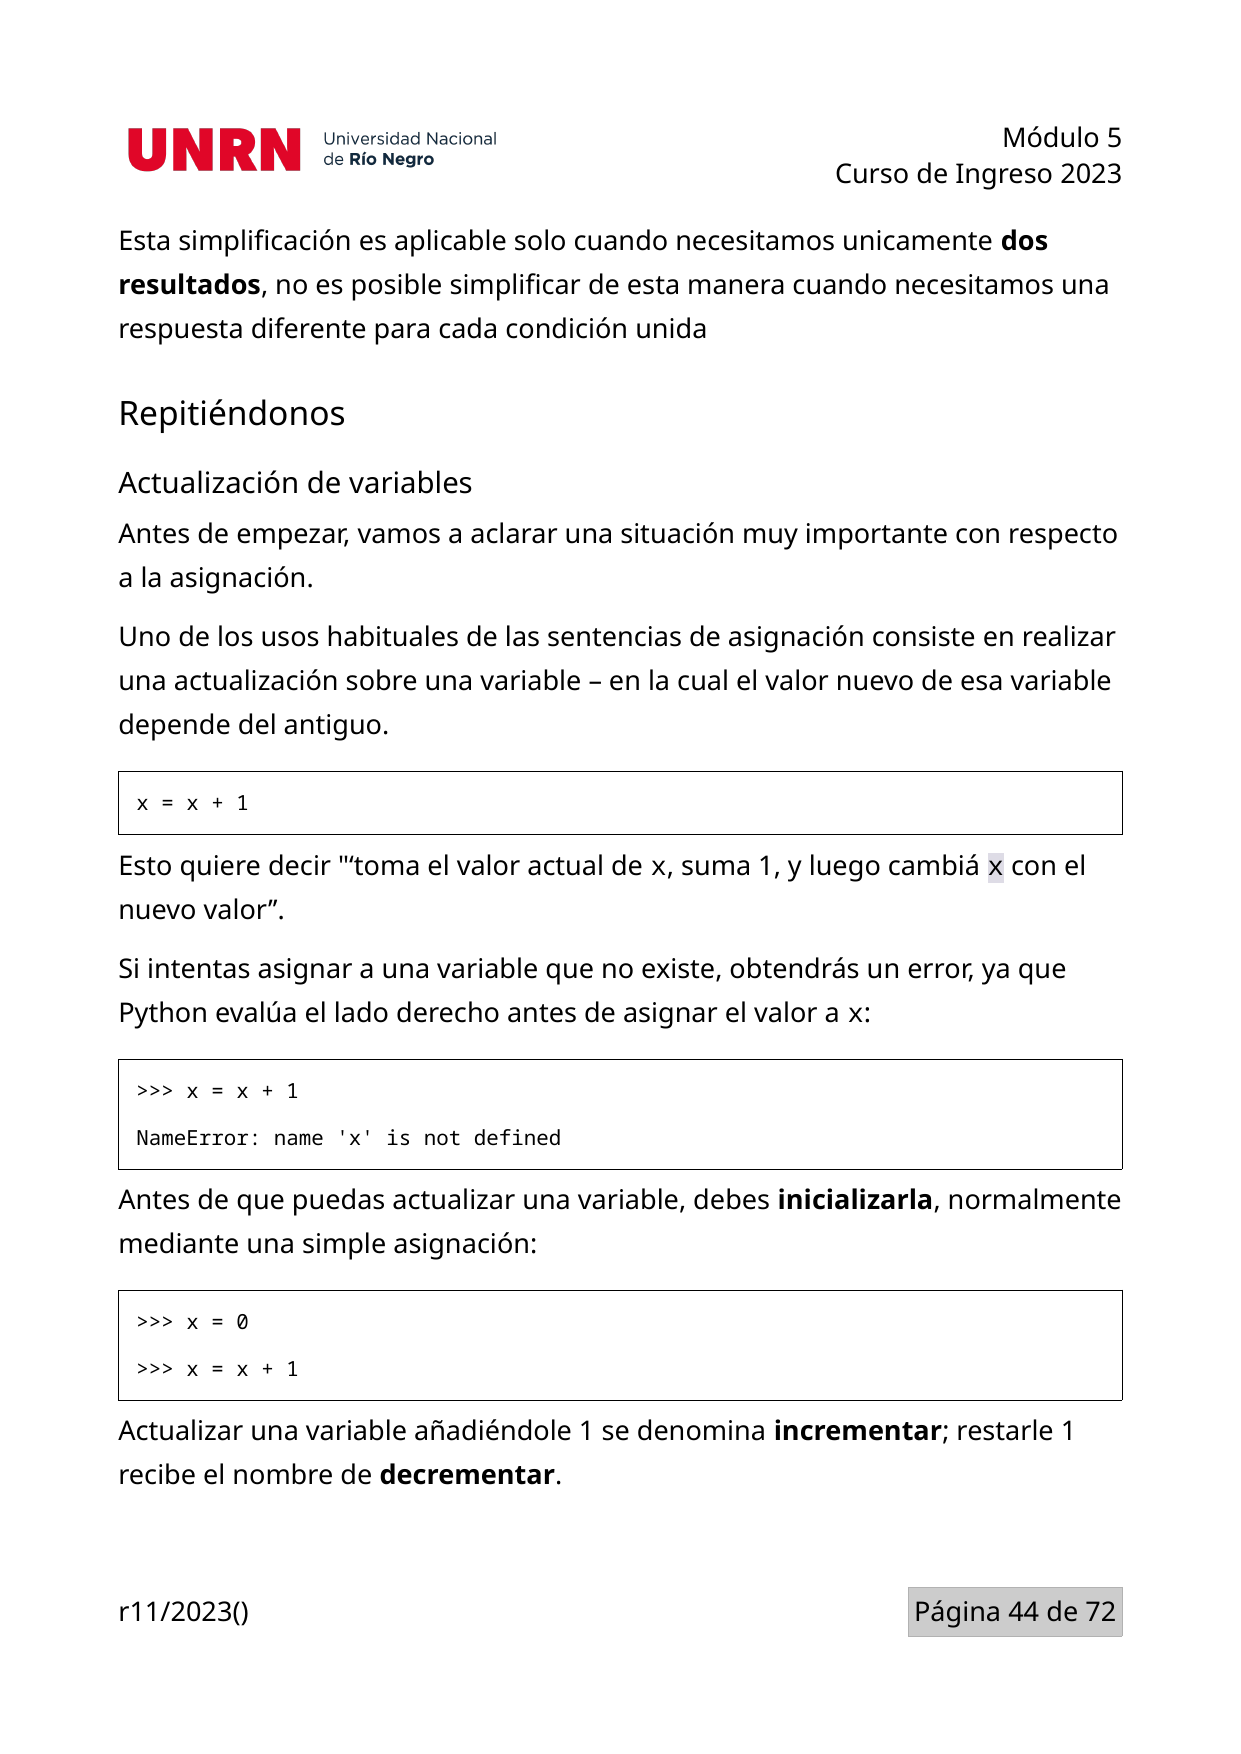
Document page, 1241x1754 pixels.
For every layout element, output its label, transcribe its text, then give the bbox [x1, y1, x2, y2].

subtitle Actualización de variables [118, 462, 1122, 502]
text >>> x = 0 [119, 1291, 1122, 1336]
subtitle Repitiéndonos [118, 389, 1122, 435]
text Uno de los usos habituales de las sentencias de asignación consiste en realizar una actualización sobre una variable – en la cual el valor nuevo de esa variable depende del antiguo. [118, 617, 1122, 743]
text Antes de empezar, vamos a aclarar una situación muy importante con respecto a la asignación. [118, 514, 1122, 596]
text Antes de que puedas actualizar una variable, debes inicializarla, normalmente mediante una simple asignación: [118, 1181, 1122, 1262]
text >>> x = x + 1 [119, 1336, 1122, 1400]
text Esto quiere decir "‘toma el valor actual de x, suma 1, y luego cambiá x con el nuevo valor’’. [118, 846, 1122, 928]
picture [118, 118, 505, 180]
text Actualizar una variable añadiéndole 1 se denomina incrementar; restarle 1 recibe el nombre de decrementar. [118, 1412, 1122, 1493]
text Si intentas asignar a una variable que no existe, obtendrás un error, ya que Python evalúa el lado derecho antes de asignar el valor a x: [118, 949, 1122, 1031]
text >>> x = x + 1 [119, 1060, 1122, 1105]
text x = x + 1 [119, 772, 1122, 834]
text Esta simplificación es aplicable solo cuando necesitamos unicamente dos resultados, no es posible simplificar de esta manera cuando necesitamos una respuesta diferente para cada condición unida [118, 221, 1122, 347]
text NameError: name 'x' is not defined [119, 1105, 1122, 1169]
